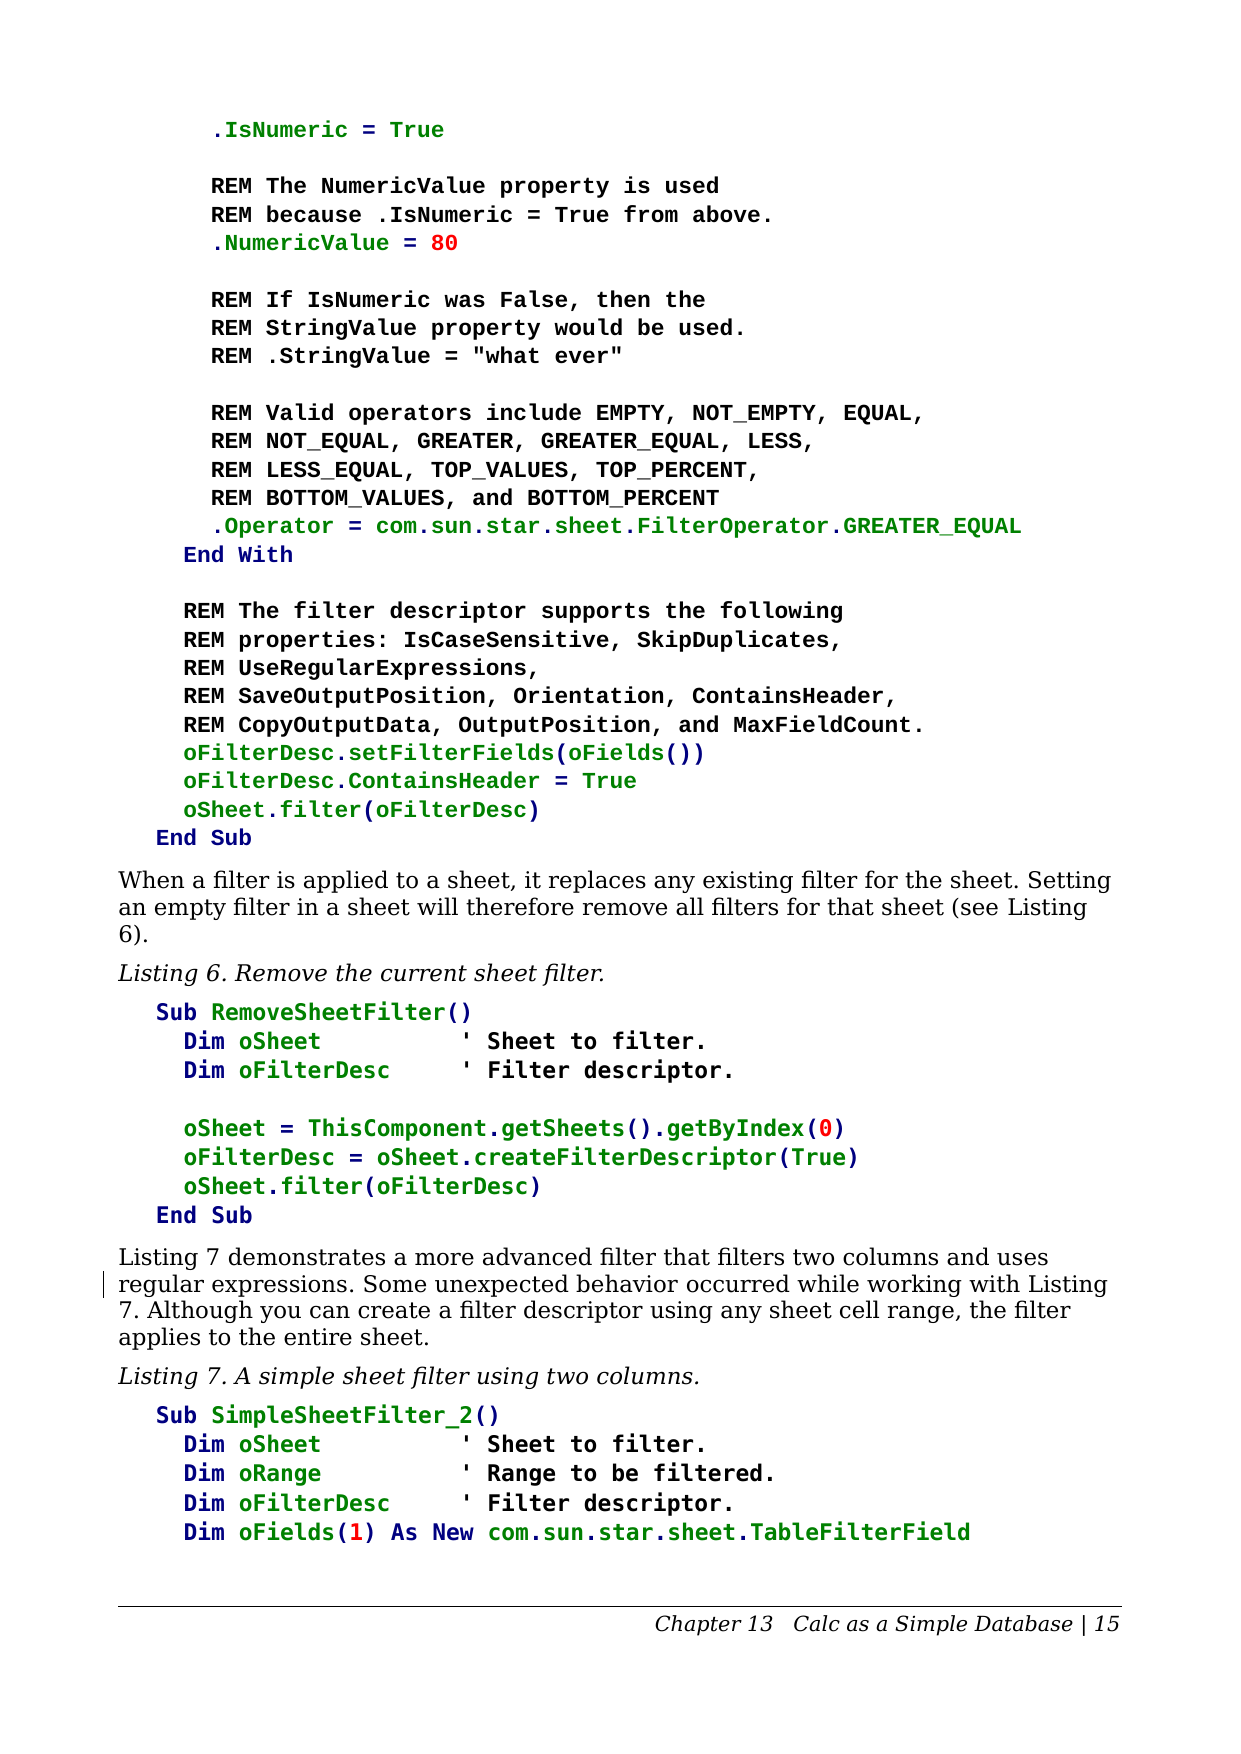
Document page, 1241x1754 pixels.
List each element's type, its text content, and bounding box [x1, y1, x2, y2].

text REM Valid operators include EMPTY, NOT_EMPTY, EQUAL, [156, 401, 1092, 427]
text Listing 7 demonstrates a more advanced filter that filters two columns and uses regular expressions. Some unexpected behavior occurred while working with Listing 7. Although you can create a filter descriptor using any sheet cell range, the filter applies to the entire sheet. [118, 1244, 1122, 1351]
text Sub SimpleSheetFilter_2() [156, 1402, 1092, 1429]
text REM LESS_EQUAL, TOP_VALUES, TOP_PERCENT, [156, 458, 1092, 484]
text oFilterDesc = oSheet.createFilterDescriptor(True) [156, 1144, 1092, 1171]
text REM UseRegularExpressions, [156, 656, 1092, 682]
text REM The NumericValue property is used [156, 175, 1092, 201]
text Dim oRange ' Range to be filtered. [156, 1461, 1092, 1487]
list Listing 7. A simple sheet filter using two columns. [118, 1363, 1122, 1390]
text Dim oSheet ' Sheet to filter. [156, 1432, 1092, 1458]
text .IsNumeric = True [156, 118, 1092, 144]
text End Sub [156, 826, 1092, 852]
text Dim oFields(1) As New com.sun.star.sheet.TableFilterField [156, 1519, 1092, 1545]
text .NumericValue = 80 [156, 231, 1092, 257]
text oSheet.filter(oFilterDesc) [156, 798, 1092, 824]
text REM NOT_EQUAL, GREATER, GREATER_EQUAL, LESS, [156, 430, 1092, 456]
text REM The filter descriptor supports the following [156, 600, 1092, 626]
text End With [156, 543, 1092, 569]
text Dim oFilterDesc ' Filter descriptor. [156, 1057, 1092, 1084]
text REM CopyOutputData, OutputPosition, and MaxFieldCount. [156, 713, 1092, 739]
text REM SaveOutputPosition, Orientation, ContainsHeader, [156, 685, 1092, 711]
text End Sub [156, 1202, 1092, 1229]
text REM If IsNumeric was False, then the [156, 288, 1092, 314]
text REM .StringValue = "what ever" [156, 345, 1092, 371]
text oFilterDesc.setFilterFields(oFields()) [156, 741, 1092, 767]
text REM properties: IsCaseSensitive, SkipDuplicates, [156, 628, 1092, 654]
text REM because .IsNumeric = True from above. [156, 203, 1092, 229]
text When a filter is applied to a sheet, it replaces any existing filter for the sheet. Setting an empty filter in a sheet will therefore remove all filters for that sheet (see Listing 6). [118, 867, 1122, 947]
text REM StringValue property would be used. [156, 316, 1092, 342]
text .Operator = com.sun.star.sheet.FilterOperator.GREATER_EQUAL [156, 515, 1092, 541]
text Dim oFilterDesc ' Filter descriptor. [156, 1490, 1092, 1516]
text oSheet.filter(oFilterDesc) [156, 1173, 1092, 1200]
list Listing 6. Remove the current sheet filter. [118, 960, 1122, 987]
text Sub RemoveSheetFilter() [156, 999, 1092, 1026]
text oFilterDesc.ContainsHeader = True [156, 770, 1092, 796]
text oSheet = ThisComponent.getSheets().getByIndex(0) [156, 1115, 1092, 1142]
text Dim oSheet ' Sheet to filter. [156, 1028, 1092, 1055]
text REM BOTTOM_VALUES, and BOTTOM_PERCENT [156, 486, 1092, 512]
